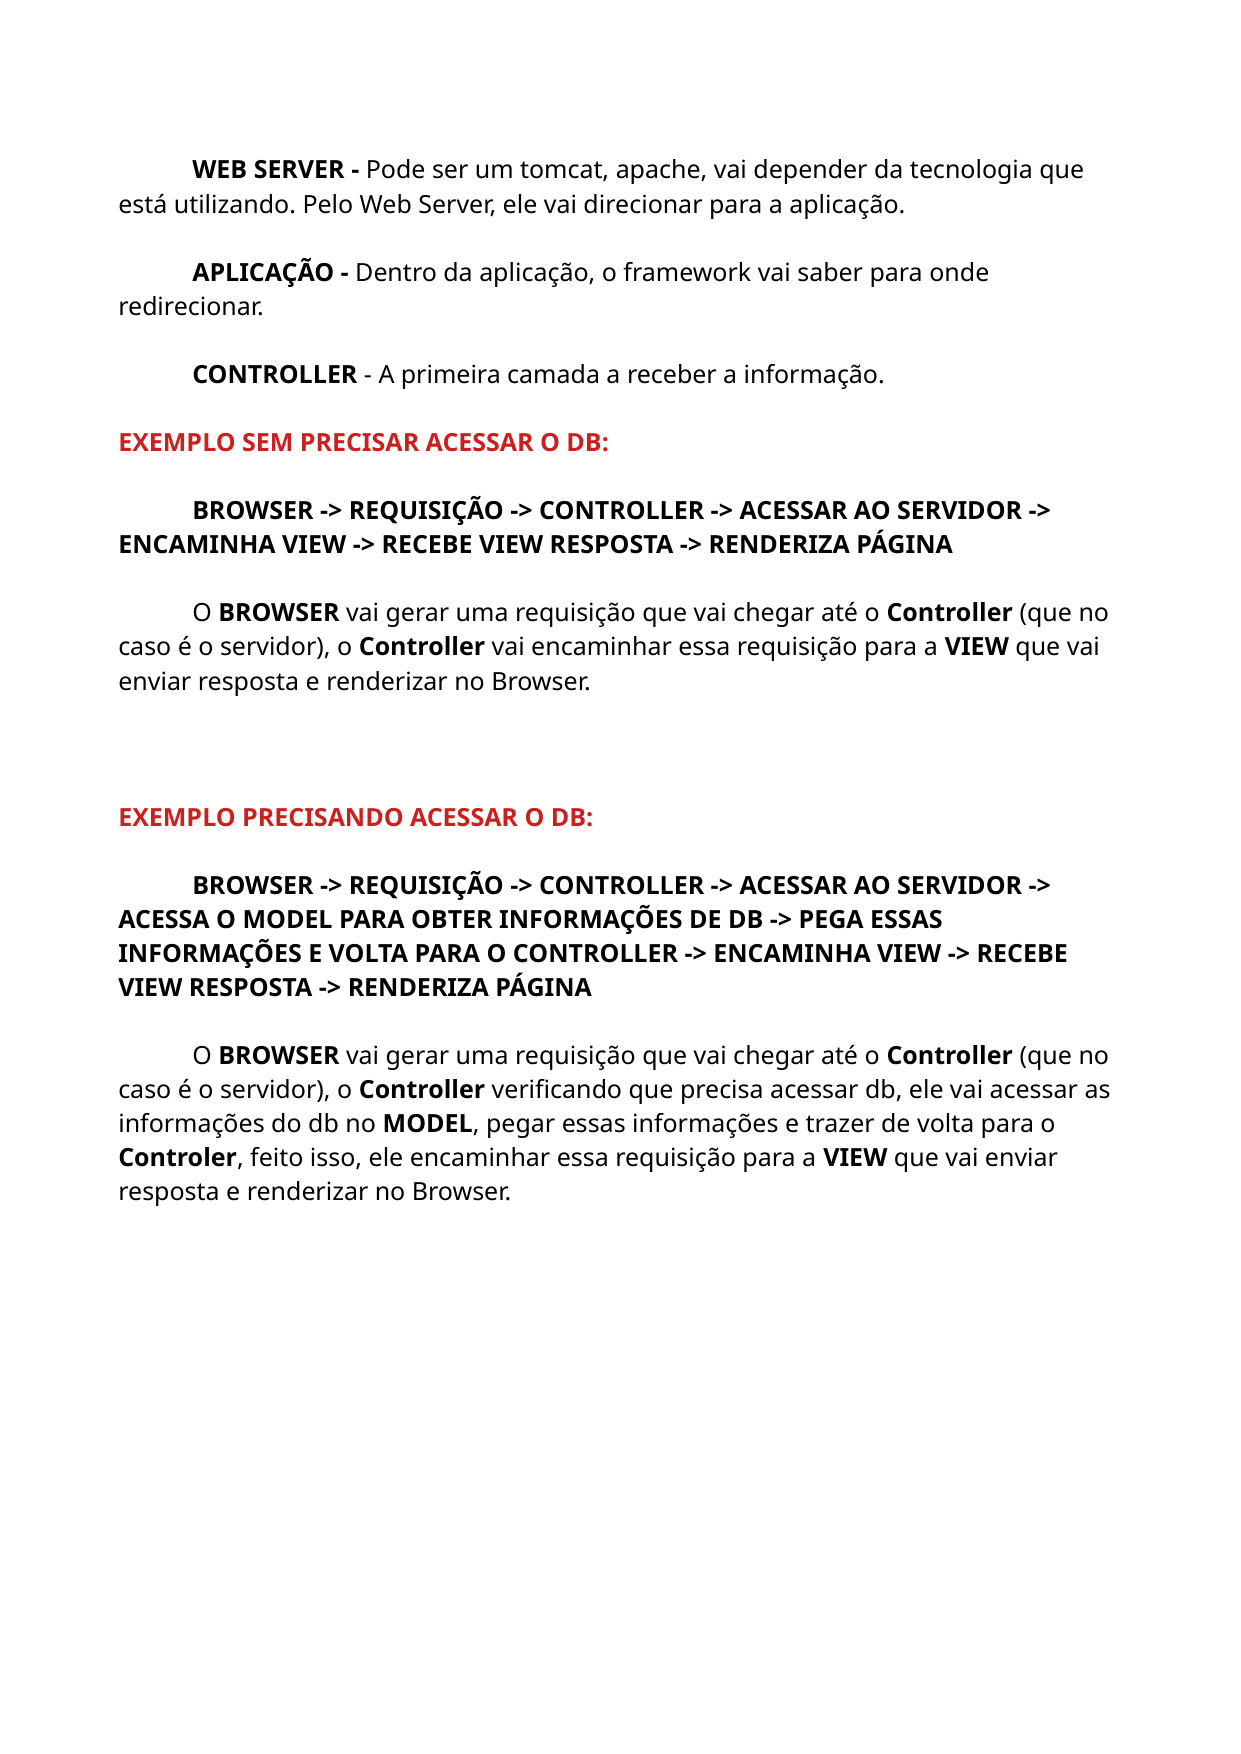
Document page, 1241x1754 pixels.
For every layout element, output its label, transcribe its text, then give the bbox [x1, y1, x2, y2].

text O BROWSER vai gerar uma requisição que vai chegar até o Controller (que no caso é o servidor), o Controller verificando que precisa acessar db, ele vai acessar as informações do db no MODEL, pegar essas informações e trazer de volta para o Controler, feito isso, ele encaminhar essa requisição para a VIEW que vai enviar resposta e renderizar no Browser. [118, 1038, 1122, 1208]
text EXEMPLO PRECISANDO ACESSAR O DB: [118, 799, 1122, 833]
text BROWSER -> REQUISIÇÃO -> CONTROLLER -> ACESSAR AO SERVIDOR -> ACESSA O MODEL PARA OBTER INFORMAÇÕES DE DB -> PEGA ESSAS INFORMAÇÕES E VOLTA PARA O CONTROLLER -> ENCAMINHA VIEW -> RECEBE VIEW RESPOSTA -> RENDERIZA PÁGINA [118, 867, 1122, 1004]
text BROWSER -> REQUISIÇÃO -> CONTROLLER -> ACESSAR AO SERVIDOR -> ENCAMINHA VIEW -> RECEBE VIEW RESPOSTA -> RENDERIZA PÁGINA [118, 493, 1122, 561]
text CONTROLLER - A primeira camada a receber a informação. [118, 357, 1122, 391]
text EXEMPLO SEM PRECISAR ACESSAR O DB: [118, 425, 1122, 459]
text APLICAÇÃO - Dentro da aplicação, o framework vai saber para onde redirecionar. [118, 254, 1122, 322]
text WEB SERVER - Pode ser um tomcat, apache, vai depender da tecnologia que está utilizando. Pelo Web Server, ele vai direcionar para a aplicação. [118, 152, 1122, 220]
text O BROWSER vai gerar uma requisição que vai chegar até o Controller (que no caso é o servidor), o Controller vai encaminhar essa requisição para a VIEW que vai enviar resposta e renderizar no Browser. [118, 595, 1122, 697]
